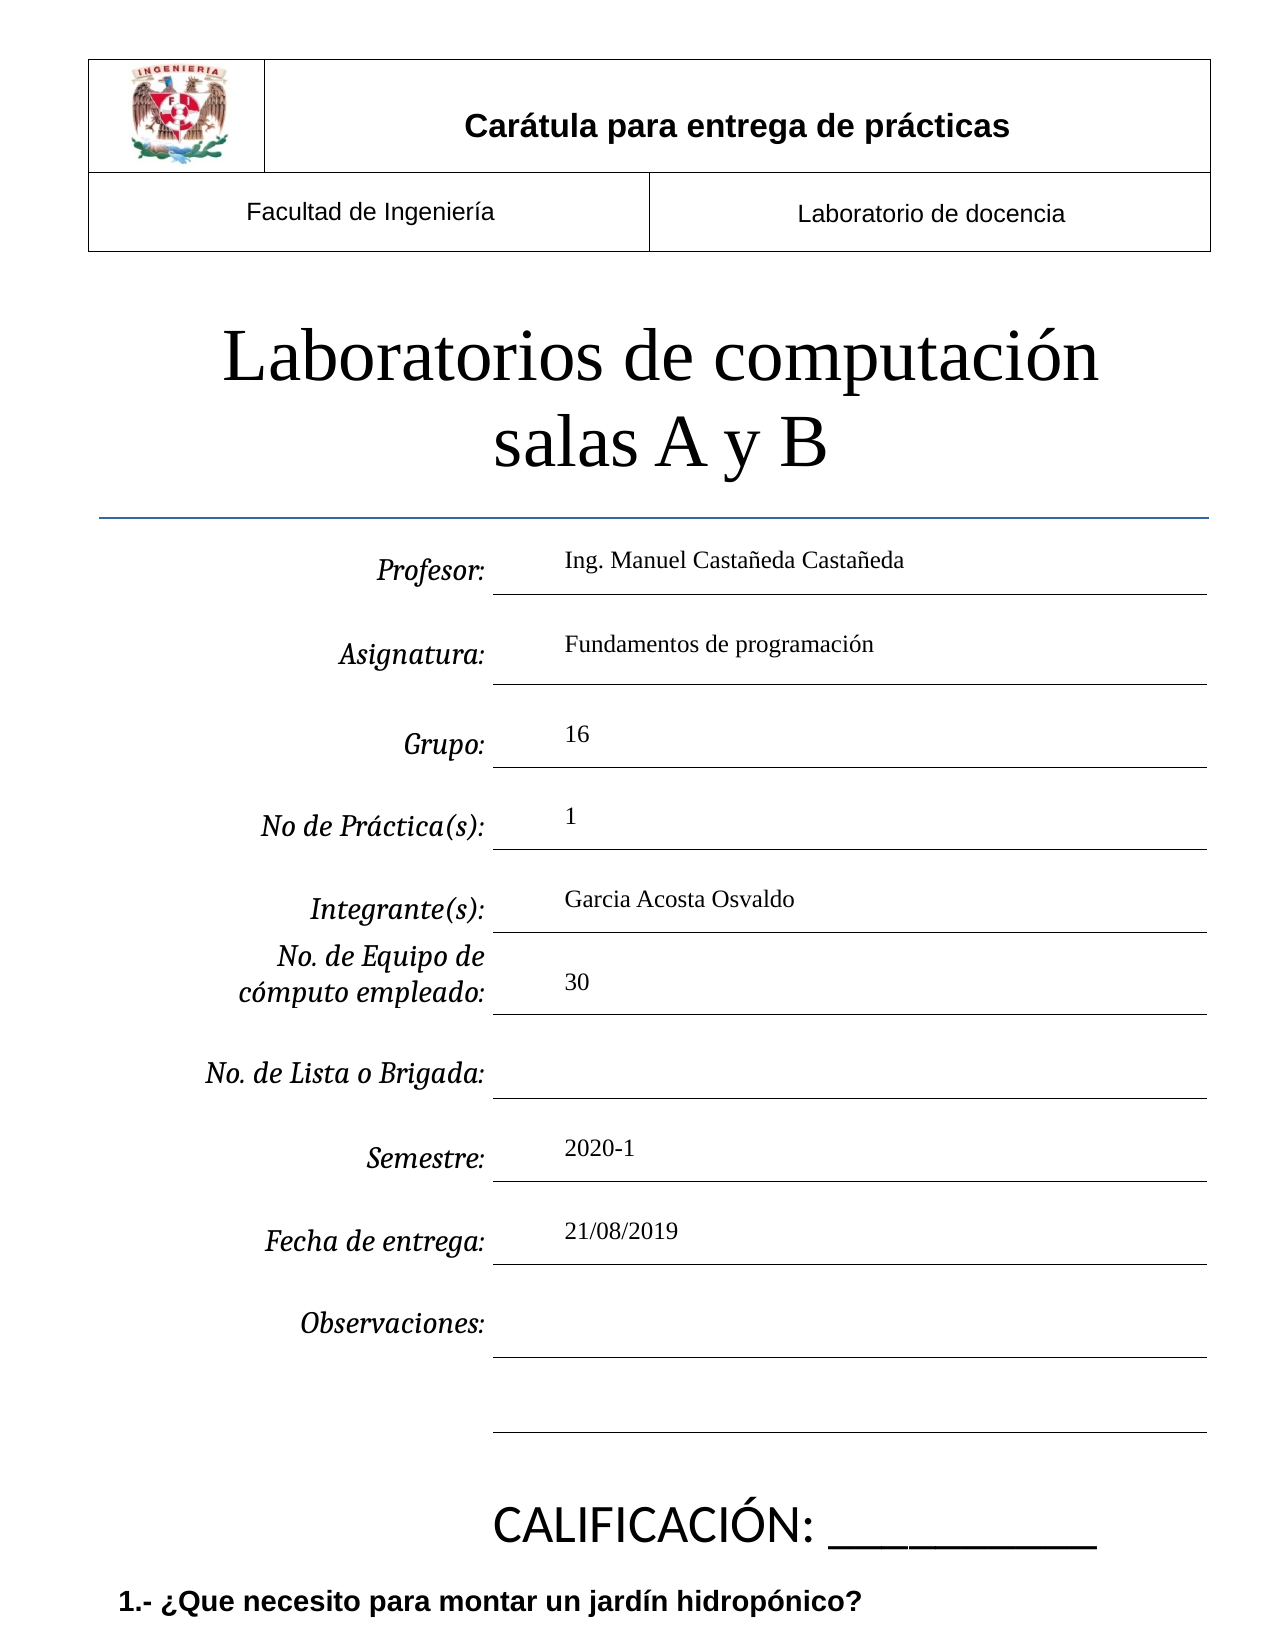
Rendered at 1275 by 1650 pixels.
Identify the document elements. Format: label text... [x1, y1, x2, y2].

table_cell Asignatura: [118, 594, 493, 684]
table_cell No. de Equipo de cómputo empleado: [118, 932, 493, 1013]
table_header [118, 511, 493, 517]
table_header Carátula para entrega de prácticas [265, 60, 1210, 172]
table_cell 30 [493, 933, 1207, 1013]
table_header Ing. Manuel Castañeda Castañeda [493, 519, 1207, 594]
table_cell Observaciones: [118, 1264, 493, 1357]
table_cell 21/08/2019 [493, 1182, 1207, 1263]
table_cell 1 [493, 768, 1207, 849]
table_cell Laboratorio de docencia [650, 173, 1210, 251]
table_header [493, 511, 1207, 517]
table_cell No. de Lista o Brigada: [118, 1014, 493, 1098]
table_cell 2020-1 [493, 1099, 1207, 1181]
table_cell 16 [493, 685, 1207, 766]
table_cell [493, 1265, 1207, 1357]
table_cell [493, 1358, 1207, 1432]
text CALIFICACIÓN: __________ [118, 1489, 1205, 1556]
table_header [89, 60, 264, 172]
table_cell Fundamentos de programación [493, 595, 1207, 684]
table_cell [118, 1357, 493, 1432]
text salas A y B [118, 396, 1205, 482]
table_cell Grupo: [118, 684, 493, 766]
table_cell No de Práctica(s): [118, 766, 493, 849]
table_cell Semestre: [118, 1098, 493, 1181]
text Laboratorios de computación [118, 310, 1205, 396]
table_cell Fecha de entrega: [118, 1181, 493, 1263]
text 1.- ¿Que necesito para montar un jardín hidropónico? [118, 1584, 1205, 1618]
table_cell Facultad de Ingeniería [89, 173, 649, 251]
table_cell [493, 1015, 1207, 1098]
table_header Profesor: [118, 519, 493, 594]
table_cell Garcia Acosta Osvaldo [493, 850, 1207, 932]
table_cell Integrante(s): [118, 849, 493, 932]
